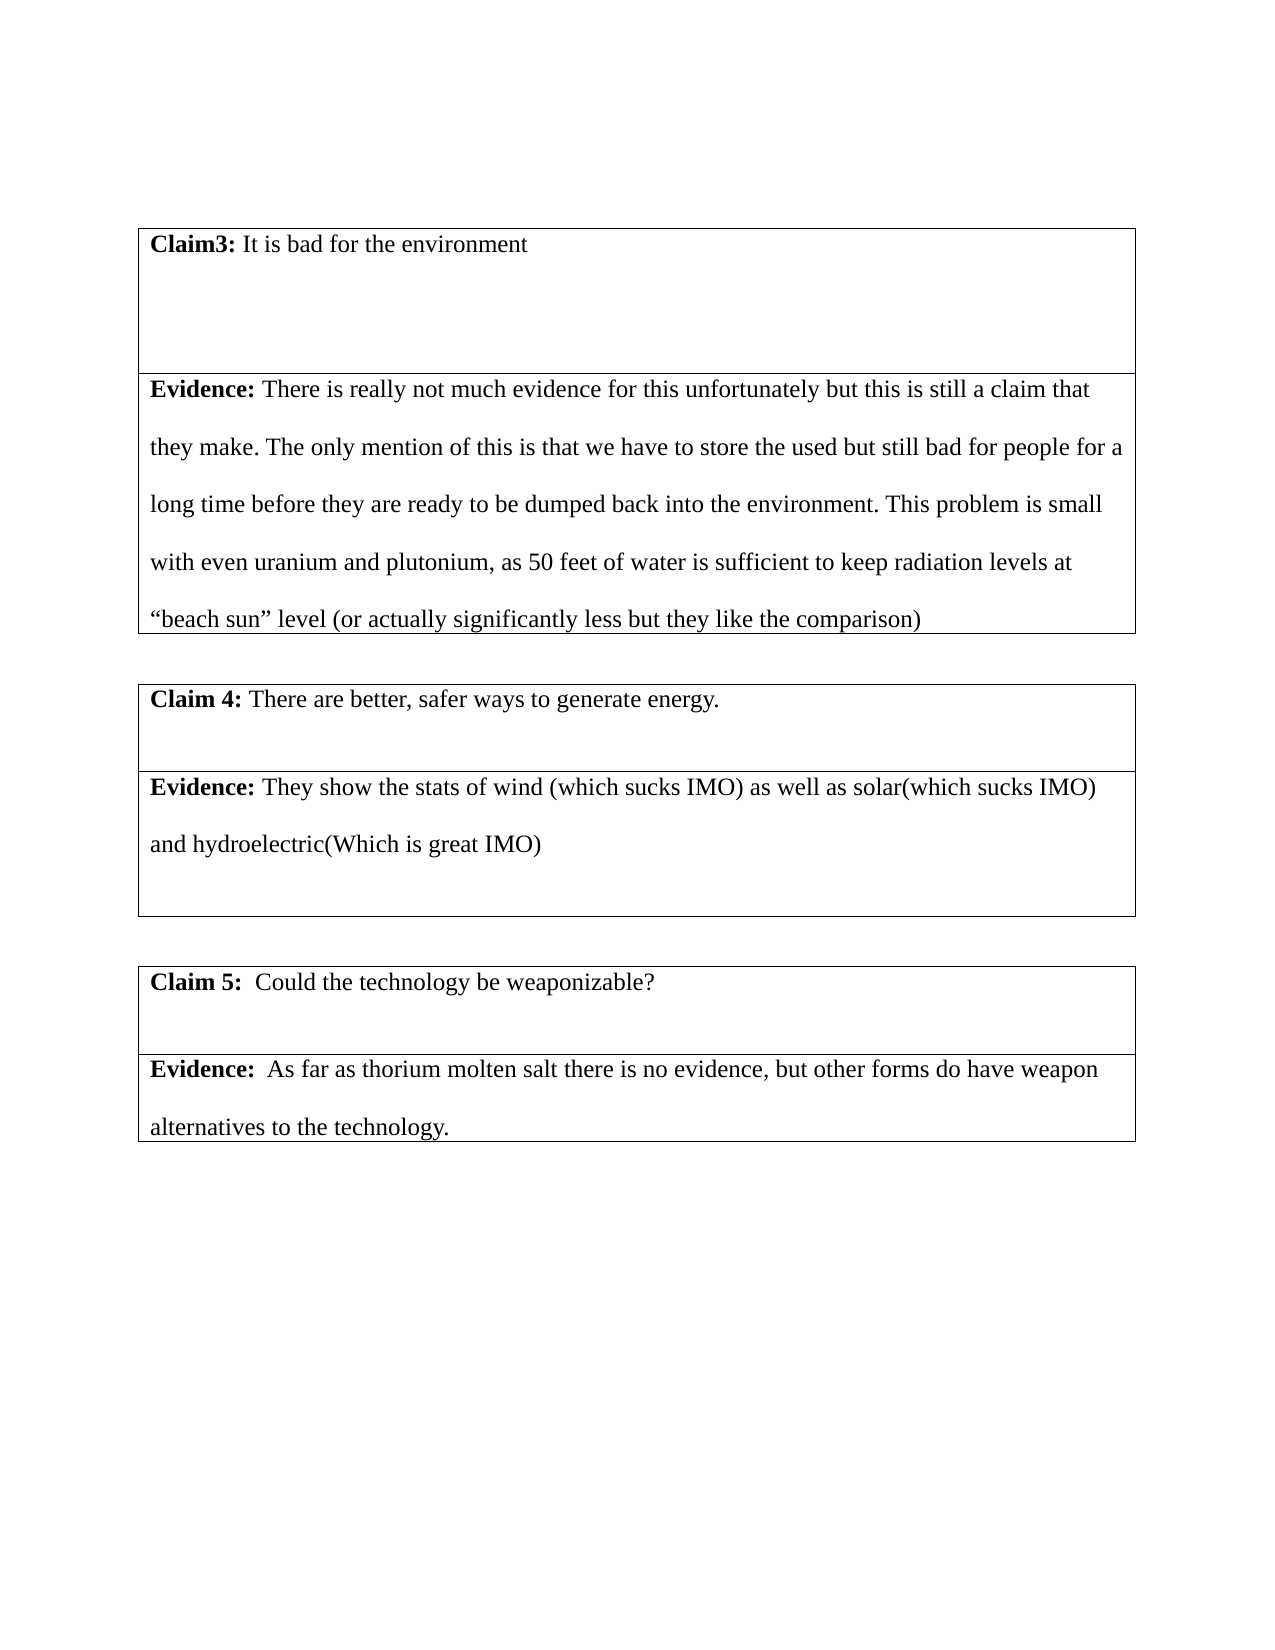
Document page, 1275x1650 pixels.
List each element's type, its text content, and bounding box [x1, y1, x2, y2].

table_header Claim 5: Could the technology be weaponizable? [139, 967, 1135, 1053]
table_cell Evidence: They show the stats of wind (which sucks IMO) as well as solar(which sucks IMO) and hydroelectric(Which is great IMO) [139, 772, 1135, 916]
table_header Claim 4: There are better, safer ways to generate energy. [139, 685, 1135, 771]
table_cell Evidence: As far as thorium molten salt there is no evidence, but other forms do have weapon alternatives to the technology. [139, 1055, 1135, 1141]
table_cell Evidence: There is really not much evidence for this unfortunately but this is still a claim that they make. The only mention of this is that we have to store the used but still bad for people for a long time before they are ready to be dumped back into the environment. This problem is small with even uranium and plutonium, as 50 feet of water is sufficient to keep radiation levels at “beach sun” level (or actually significantly less but they like the comparison) [139, 374, 1135, 633]
table_header Claim3: It is bad for the environment [139, 229, 1135, 373]
